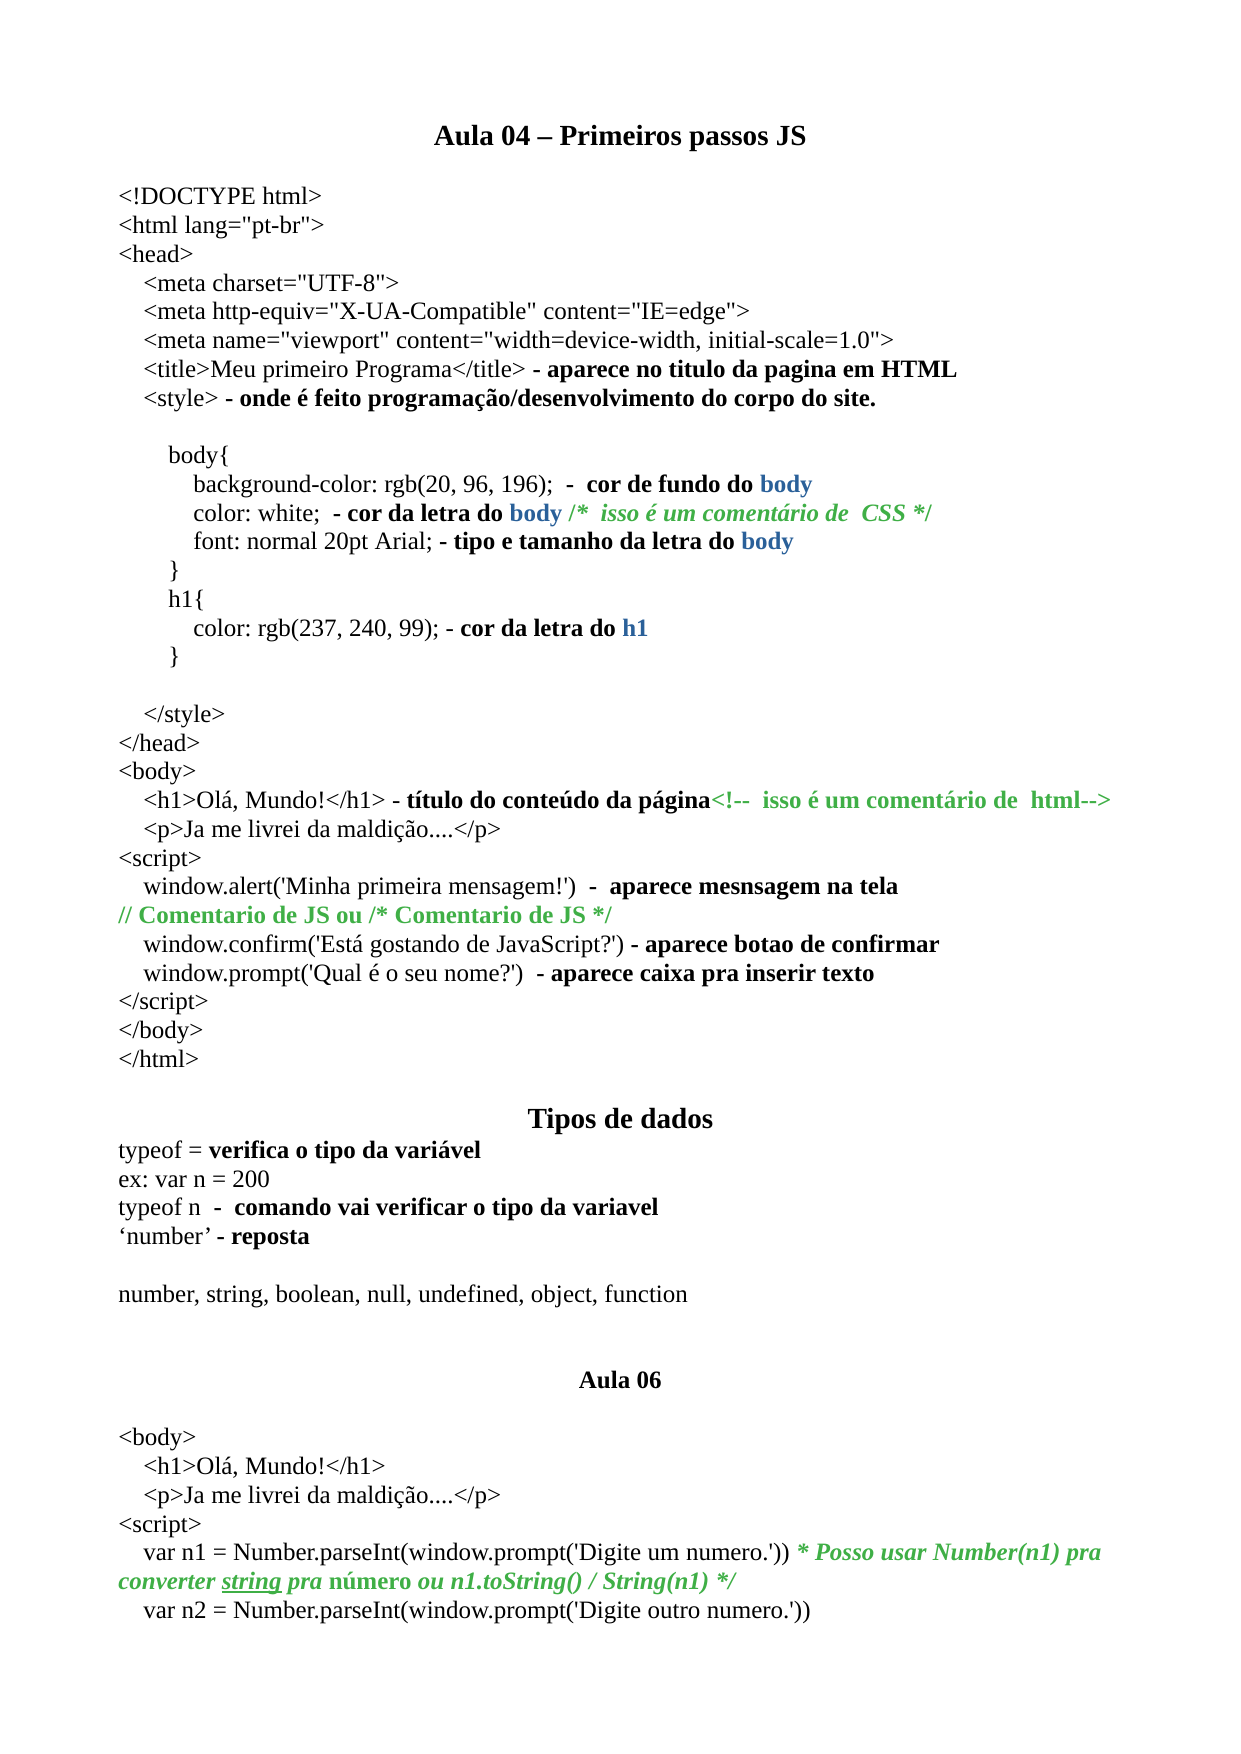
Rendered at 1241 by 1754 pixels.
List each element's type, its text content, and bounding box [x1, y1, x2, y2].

text <title>Meu primeiro Programa</title> - aparece no titulo da pagina em HTML [118, 354, 1122, 383]
text } [118, 641, 1122, 670]
text <head> [118, 239, 1122, 268]
text <!DOCTYPE html> [118, 181, 1122, 210]
text color: rgb(237, 240, 99); - cor da letra do h1 [118, 613, 1122, 641]
text window.prompt('Qual é o seu nome?') - aparece caixa pra inserir texto [118, 958, 1122, 986]
text // Comentario de JS ou /* Comentario de JS */ [118, 900, 1122, 929]
text </head> [118, 728, 1122, 756]
text Aula 04 – Primeiros passos JS [118, 118, 1122, 152]
text window.alert('Minha primeira mensagem!') - aparece mesnsagem na tela [118, 871, 1122, 900]
text typeof = verifica o tipo da variável [118, 1135, 1122, 1164]
text <h1>Olá, Mundo!</h1> [118, 1451, 1122, 1480]
text var n2 = Number.parseInt(window.prompt('Digite outro numero.')) [118, 1595, 1122, 1624]
text </script> [118, 986, 1122, 1015]
text <script> [118, 843, 1122, 871]
text </body> [118, 1015, 1122, 1044]
text number, string, boolean, null, undefined, object, function [118, 1279, 1122, 1307]
text var n1 = Number.parseInt(window.prompt('Digite um numero.')) * Posso usar Number(n1) pra converter string pra número ou n1.toString() / String(n1) */ [118, 1537, 1122, 1595]
text <style> - onde é feito programação/desenvolvimento do corpo do site. [118, 383, 1122, 411]
text <meta charset="UTF-8"> [118, 268, 1122, 296]
text Aula 06 [118, 1365, 1122, 1394]
text font: normal 20pt Arial; - tipo e tamanho da letra do body [118, 526, 1122, 555]
text } [118, 555, 1122, 584]
text background-color: rgb(20, 96, 196); - cor de fundo do body [118, 469, 1122, 498]
text <body> [118, 1422, 1122, 1451]
text <p>Ja me livrei da maldição....</p> [118, 1480, 1122, 1509]
text </style> [118, 699, 1122, 728]
text ex: var n = 200 [118, 1164, 1122, 1192]
text window.confirm('Está gostando de JavaScript?') - aparece botao de confirmar [118, 929, 1122, 958]
text <meta name="viewport" content="width=device-width, initial-scale=1.0"> [118, 325, 1122, 354]
text </html> [118, 1044, 1122, 1073]
text <p>Ja me livrei da maldição....</p> [118, 814, 1122, 843]
text h1{ [118, 584, 1122, 613]
text <body> [118, 756, 1122, 785]
text body{ [118, 440, 1122, 469]
text typeof n - comando vai verificar o tipo da variavel [118, 1192, 1122, 1221]
text <html lang="pt-br"> [118, 210, 1122, 239]
text Tipos de dados [118, 1101, 1122, 1135]
text <meta http-equiv="X-UA-Compatible" content="IE=edge"> [118, 296, 1122, 325]
text <h1>Olá, Mundo!</h1> - título do conteúdo da página<!-- isso é um comentário de html--> [118, 785, 1122, 814]
text <script> [118, 1509, 1122, 1537]
text ‘number’ - reposta [118, 1221, 1122, 1250]
text color: white; - cor da letra do body /* isso é um comentário de CSS */ [118, 498, 1122, 526]
